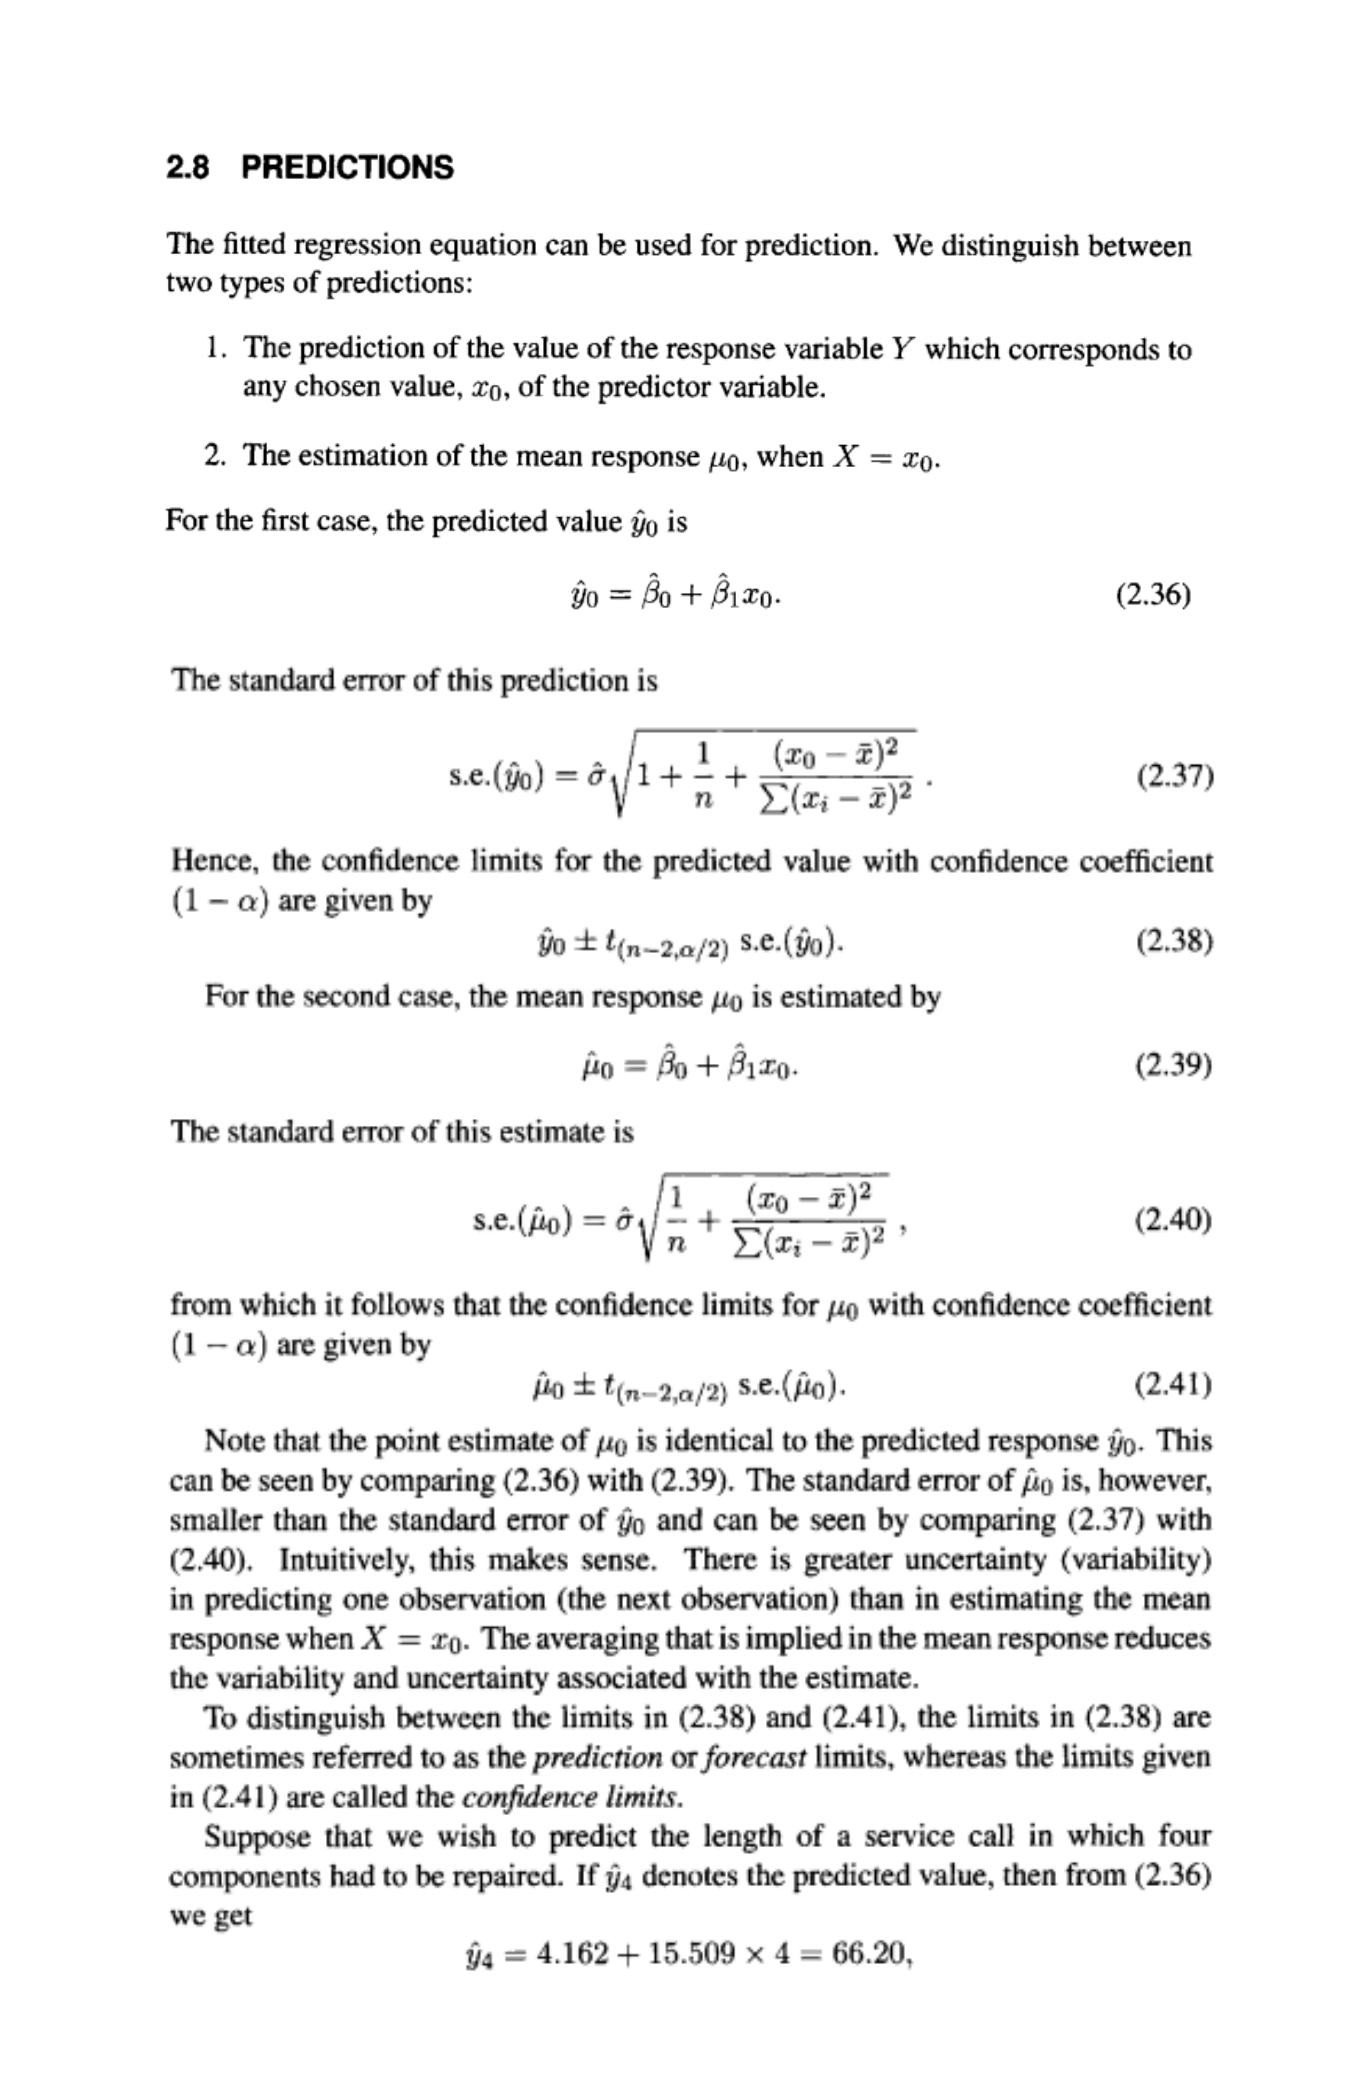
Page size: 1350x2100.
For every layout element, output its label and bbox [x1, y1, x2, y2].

picture [167, 655, 1221, 1980]
picture [156, 146, 1194, 611]
